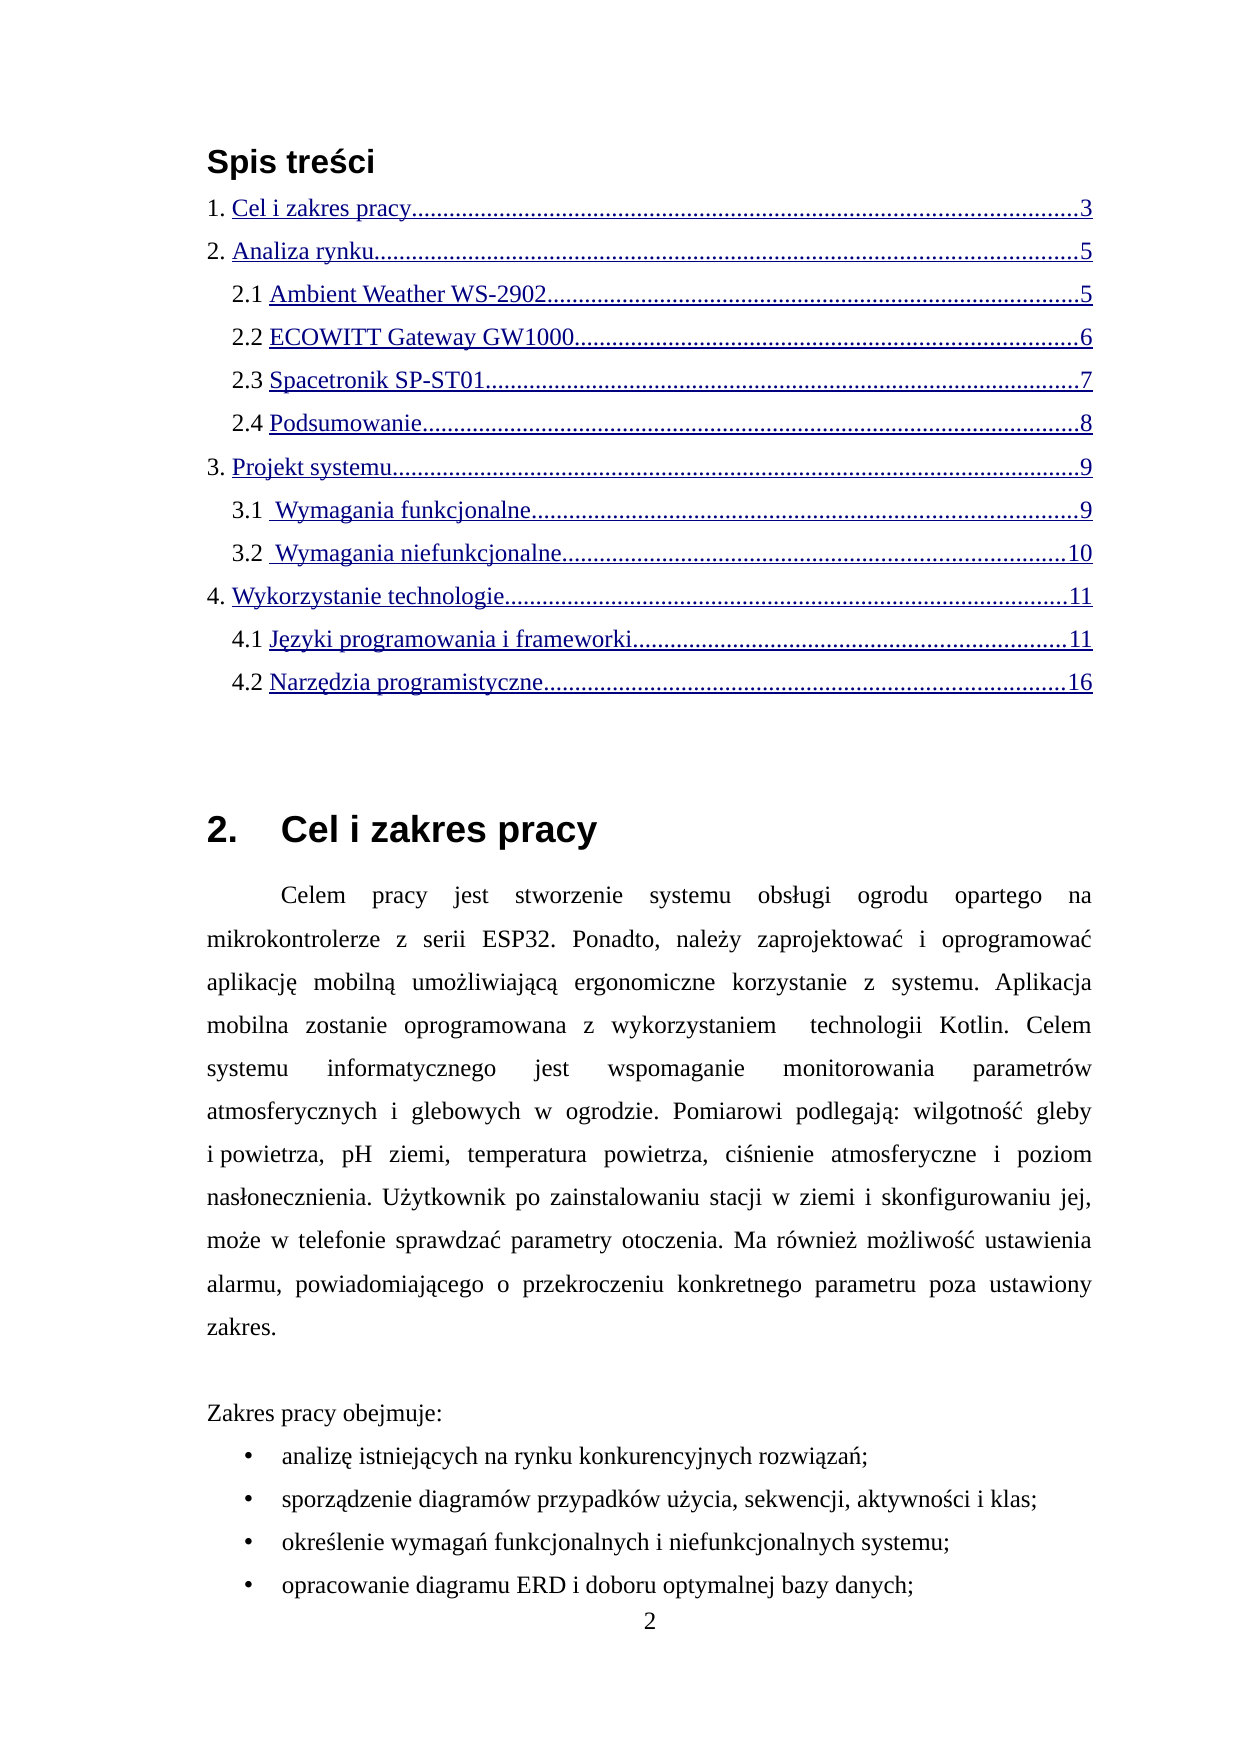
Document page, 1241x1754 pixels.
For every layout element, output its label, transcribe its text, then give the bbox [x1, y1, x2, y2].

text 2.3 Spacetronik SP-ST01 7 [207, 365, 1093, 394]
text 3.2 Wymagania niefunkcjonalne 10 [207, 538, 1093, 567]
list określenie wymagań funkcjonalnych i niefunkcjonalnych systemu; [244, 1527, 1093, 1556]
text 3.1 Wymagania funkcjonalne 9 [207, 495, 1093, 523]
list analizę istniejących na rynku konkurencyjnych rozwiązań; [244, 1441, 1093, 1470]
text 2. Analiza rynku 5 [207, 236, 1093, 265]
text 2.1 Ambient Weather WS-2902 5 [207, 279, 1093, 308]
text 2.4 Podsumowanie 8 [207, 408, 1093, 437]
list sporządzenie diagramów przypadków użycia, sekwencji, aktywności i klas; [244, 1484, 1093, 1513]
text 4.2 Narzędzia programistyczne 16 [207, 667, 1093, 696]
text 2.2 ECOWITT Gateway GW1000 6 [207, 322, 1093, 351]
text 4. Wykorzystanie technologie 11 [207, 581, 1093, 610]
text 3. Projekt systemu 9 [207, 452, 1093, 480]
text Zakres pracy obejmuje: [207, 1398, 1093, 1427]
list opracowanie diagramu ERD i doboru optymalnej bazy danych; [244, 1571, 1093, 1599]
subtitle Cel i zakres pracy [207, 807, 1093, 850]
text 4.1 Języki programowania i frameworki 11 [207, 624, 1093, 653]
text Celem pracy jest stworzenie systemu obsługi ogrodu opartego na mikrokontrolerze z serii ESP32. Ponadto, należy zaprojektować i oprogramować aplikację mobilną umożliwiającą ergonomiczne korzystanie z systemu. Aplikacja mobilna zostanie oprogramowana z wykorzystaniem technologii Kotlin. Celem systemu informatycznego jest wspomaganie monitorowania parametrów atmosferycznych i glebowych w ogrodzie. Pomiarowi podlegają: wilgotność gleby i powietrza, pH ziemi, temperatura powietrza, ciśnienie atmosferyczne i poziom nasłonecznienia. Użytkownik po zainstalowaniu stacji w ziemi i skonfigurowaniu jej, może w telefonie sprawdzać parametry otoczenia. Ma również możliwość ustawienia alarmu, powiadomiającego o przekroczeniu konkretnego parametru poza ustawiony zakres. [207, 881, 1093, 1341]
subtitle Spis treści [207, 142, 1093, 180]
text 1. Cel i zakres pracy 3 [207, 193, 1093, 222]
